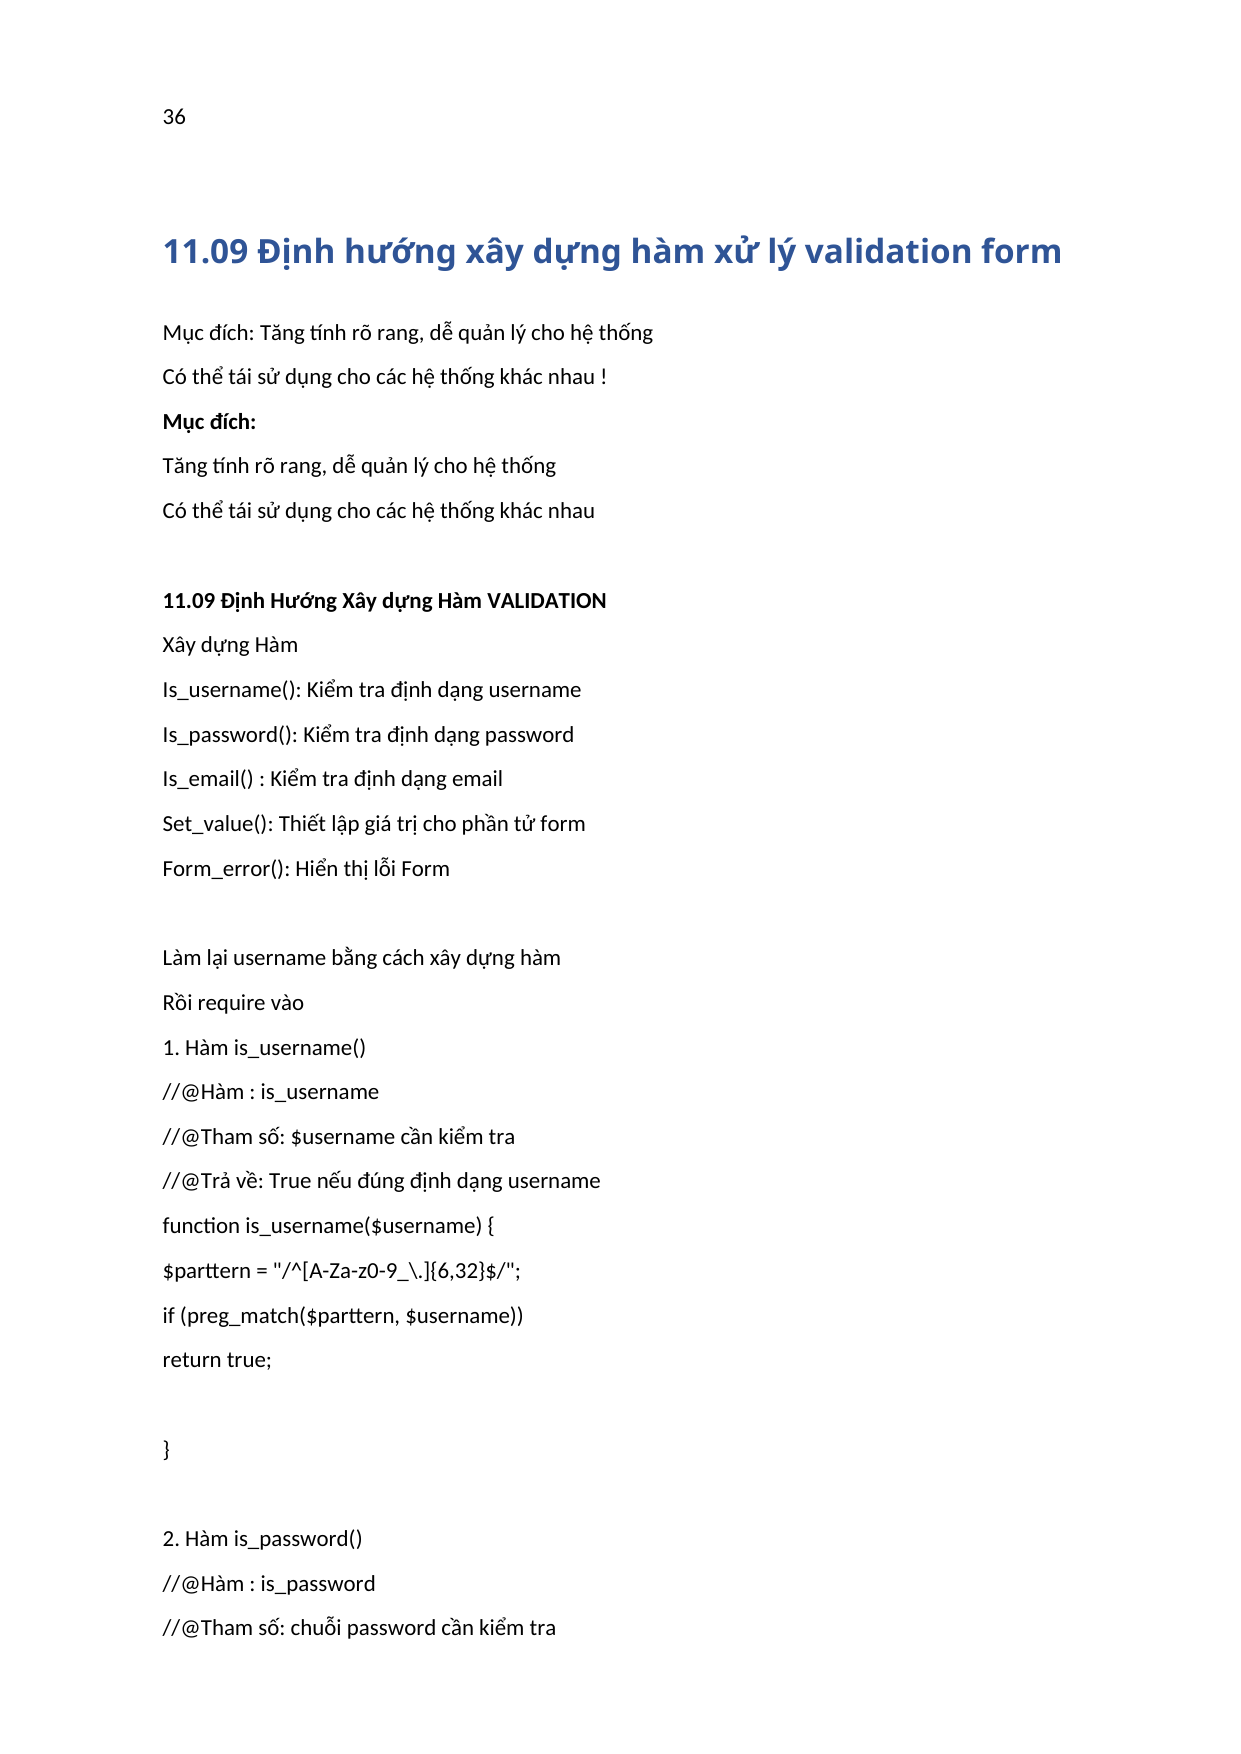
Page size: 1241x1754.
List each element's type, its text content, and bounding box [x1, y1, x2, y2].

text return true; [162, 1345, 1078, 1373]
subtitle 11.09 Định hướng xây dựng hàm xử lý validation form [162, 227, 1078, 273]
text //@Hàm : is_username [162, 1077, 1078, 1105]
text Có thể tái sử dụng cho các hệ thống khác nhau [162, 496, 1078, 524]
text //@Tham số: chuỗi password cần kiểm tra [162, 1613, 1078, 1642]
text 1. Hàm is_username() [162, 1033, 1078, 1061]
text Set_value(): Thiết lập giá trị cho phần tử form [162, 809, 1078, 837]
text Làm lại username bằng cách xây dựng hàm [162, 943, 1078, 971]
text Form_error(): Hiển thị lỗi Form [162, 854, 1078, 882]
text Mục đích: [162, 407, 1078, 435]
text } [162, 1435, 1078, 1463]
text function is_username($username) { [162, 1211, 1078, 1239]
text $parttern = "/^[A-Za-z0-9_\.]{6,32}$/"; [162, 1256, 1078, 1284]
text if (preg_match($parttern, $username)) [162, 1301, 1078, 1329]
text Mục đích: Tăng tính rõ rang, dễ quản lý cho hệ thống [162, 318, 1078, 346]
text Is_password(): Kiểm tra định dạng password [162, 720, 1078, 748]
text //@Tham số: $username cần kiểm tra [162, 1122, 1078, 1150]
text Có thể tái sử dụng cho các hệ thống khác nhau ! [162, 362, 1078, 390]
text //@Trả về: True nếu đúng định dạng username [162, 1167, 1078, 1195]
text 11.09 Định Hướng Xây dựng Hàm VALIDATION [162, 586, 1078, 614]
text Tăng tính rõ rang, dễ quản lý cho hệ thống [162, 452, 1078, 480]
text Is_username(): Kiểm tra định dạng username [162, 675, 1078, 703]
text Rồi require vào [162, 988, 1078, 1016]
text Is_email() : Kiểm tra định dạng email [162, 764, 1078, 792]
text Xây dựng Hàm [162, 630, 1078, 658]
text 2. Hàm is_password() [162, 1524, 1078, 1552]
text //@Hàm : is_password [162, 1569, 1078, 1597]
